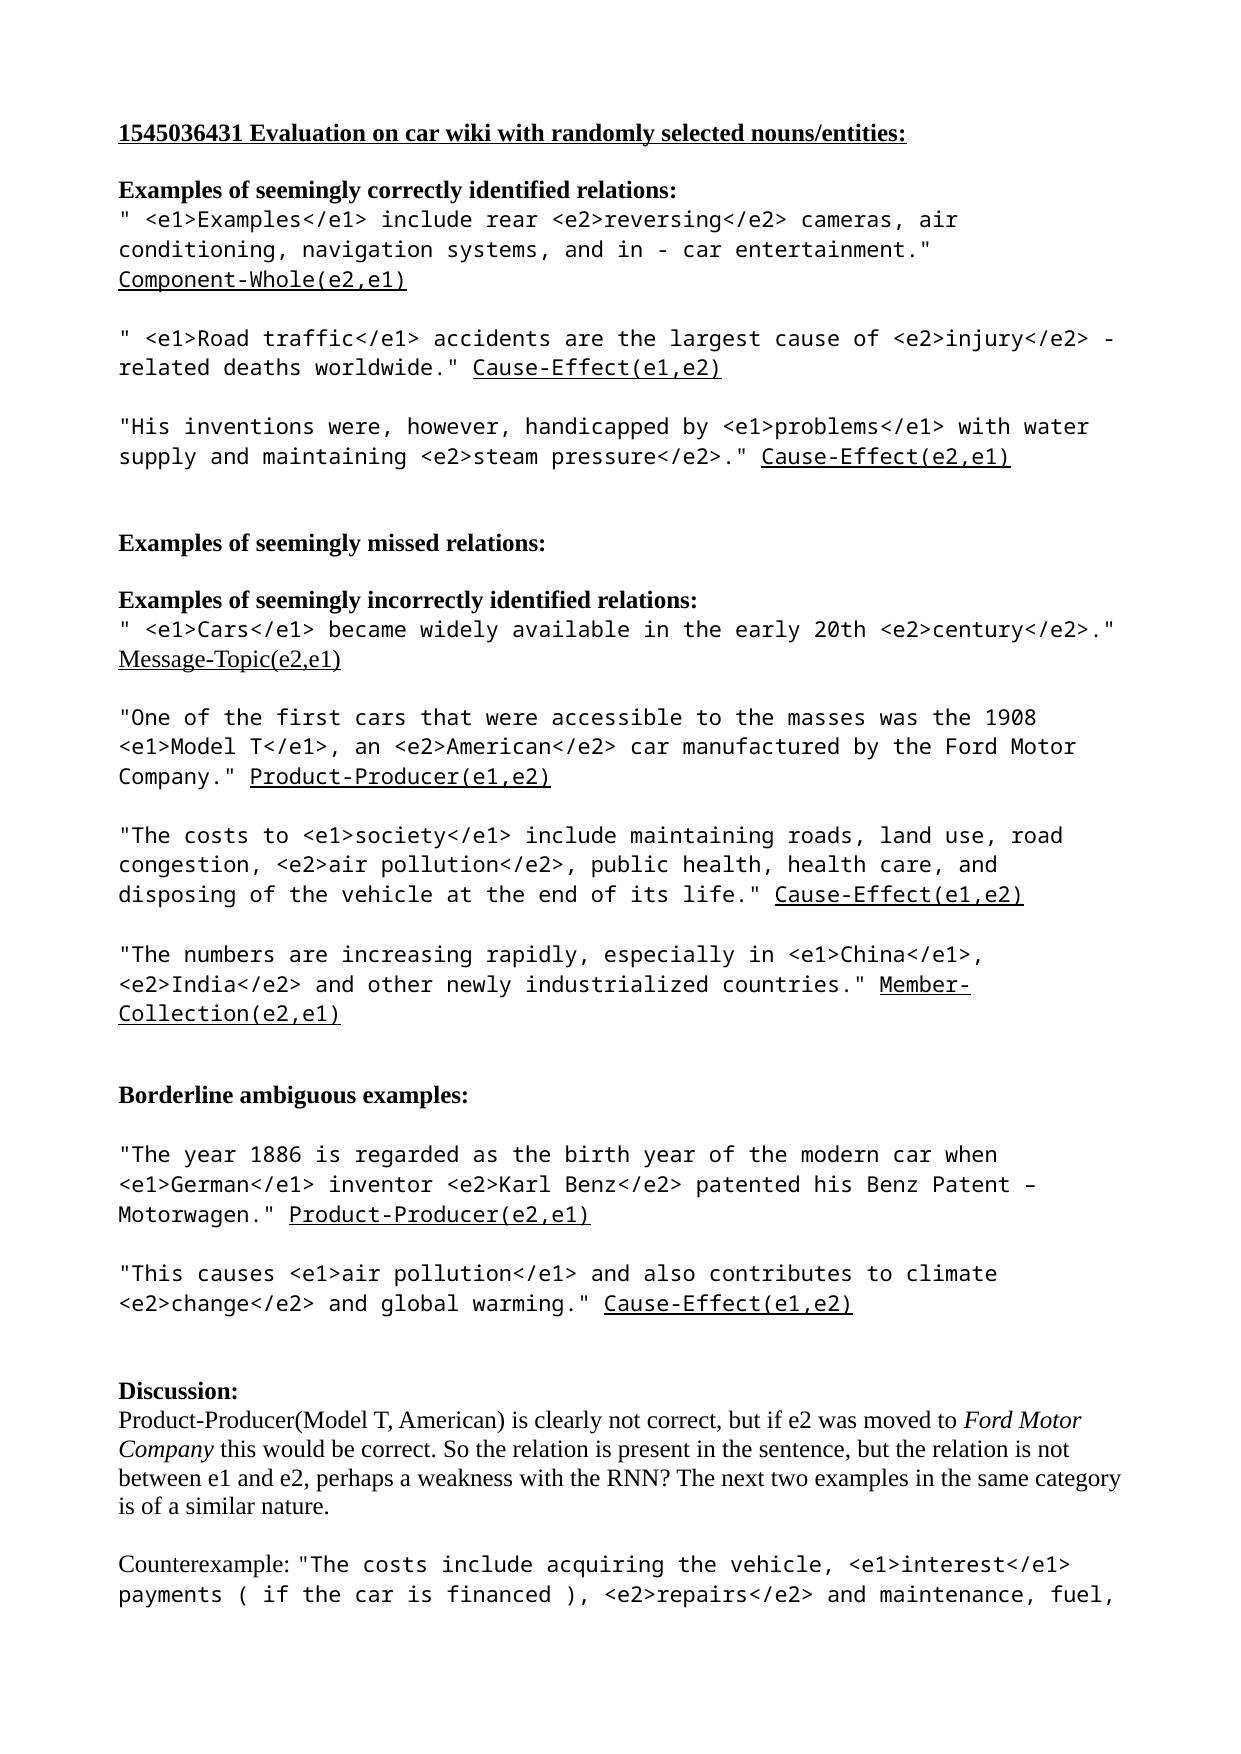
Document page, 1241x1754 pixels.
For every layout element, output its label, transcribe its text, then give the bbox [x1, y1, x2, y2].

text Examples of seemingly missed relations: [118, 528, 1122, 557]
text Examples of seemingly incorrectly identified relations: [118, 585, 1122, 614]
text "His inventions were, however, handicapped by <e1>problems</e1> with water supply and maintaining <e2>steam pressure</e2>." Cause-Effect(e2,e1) [118, 411, 1122, 470]
text "The year 1886 is regarded as the birth year of the modern car when <e1>German</e1> inventor <e2>Karl Benz</e2> patented his Benz Patent – Motorwagen." Product-Producer(e2,e1) [118, 1139, 1122, 1228]
text "The costs to <e1>society</e1> include maintaining roads, land use, road congestion, <e2>air pollution</e2>, public health, health care, and disposing of the vehicle at the end of its life." Cause-Effect(e1,e2) [118, 819, 1122, 909]
text Counterexample: "The costs include acquiring the vehicle, <e1>interest</e1> payments ( if the car is financed ), <e2>repairs</e2> and maintenance, fuel, [118, 1549, 1122, 1608]
text "This causes <e1>air pollution</e1> and also contributes to climate <e2>change</e2> and global warming." Cause-Effect(e1,e2) [118, 1258, 1122, 1318]
text Discussion: [118, 1376, 1122, 1405]
text Examples of seemingly correctly identified relations: [118, 176, 1122, 204]
text "The numbers are increasing rapidly, especially in <e1>China</e1>, <e2>India</e2> and other newly industrialized countries." Member-Collection(e2,e1) [118, 939, 1122, 1028]
text " <e1>Cars</e1> became widely available in the early 20th <e2>century</e2>." [118, 614, 1122, 644]
text Component-Whole(e2,e1) [118, 264, 1122, 294]
text "One of the first cars that were accessible to the masses was the 1908 <e1>Model T</e1>, an <e2>American</e2> car manufactured by the Ford Motor Company." Product-Producer(e1,e2) [118, 701, 1122, 791]
text Borderline ambiguous examples: [118, 1081, 1122, 1109]
text Message-Topic(e2,e1) [118, 644, 1122, 673]
text Product-Producer(Model T, American) is clearly not correct, but if e2 was moved to Ford Motor Company this would be correct. So the relation is present in the sentence, but the relation is not between e1 and e2, perhaps a weakness with the RNN? The next two examples in the same category is of a similar nature. [118, 1405, 1122, 1520]
text 1545036431 Evaluation on car wiki with randomly selected nouns/entities: [118, 118, 1122, 147]
text " <e1>Road traffic</e1> accidents are the largest cause of <e2>injury</e2> - related deaths worldwide." Cause-Effect(e1,e2) [118, 322, 1122, 382]
text " <e1>Examples</e1> include rear <e2>reversing</e2> cameras, air conditioning, navigation systems, and in - car entertainment." [118, 204, 1122, 264]
